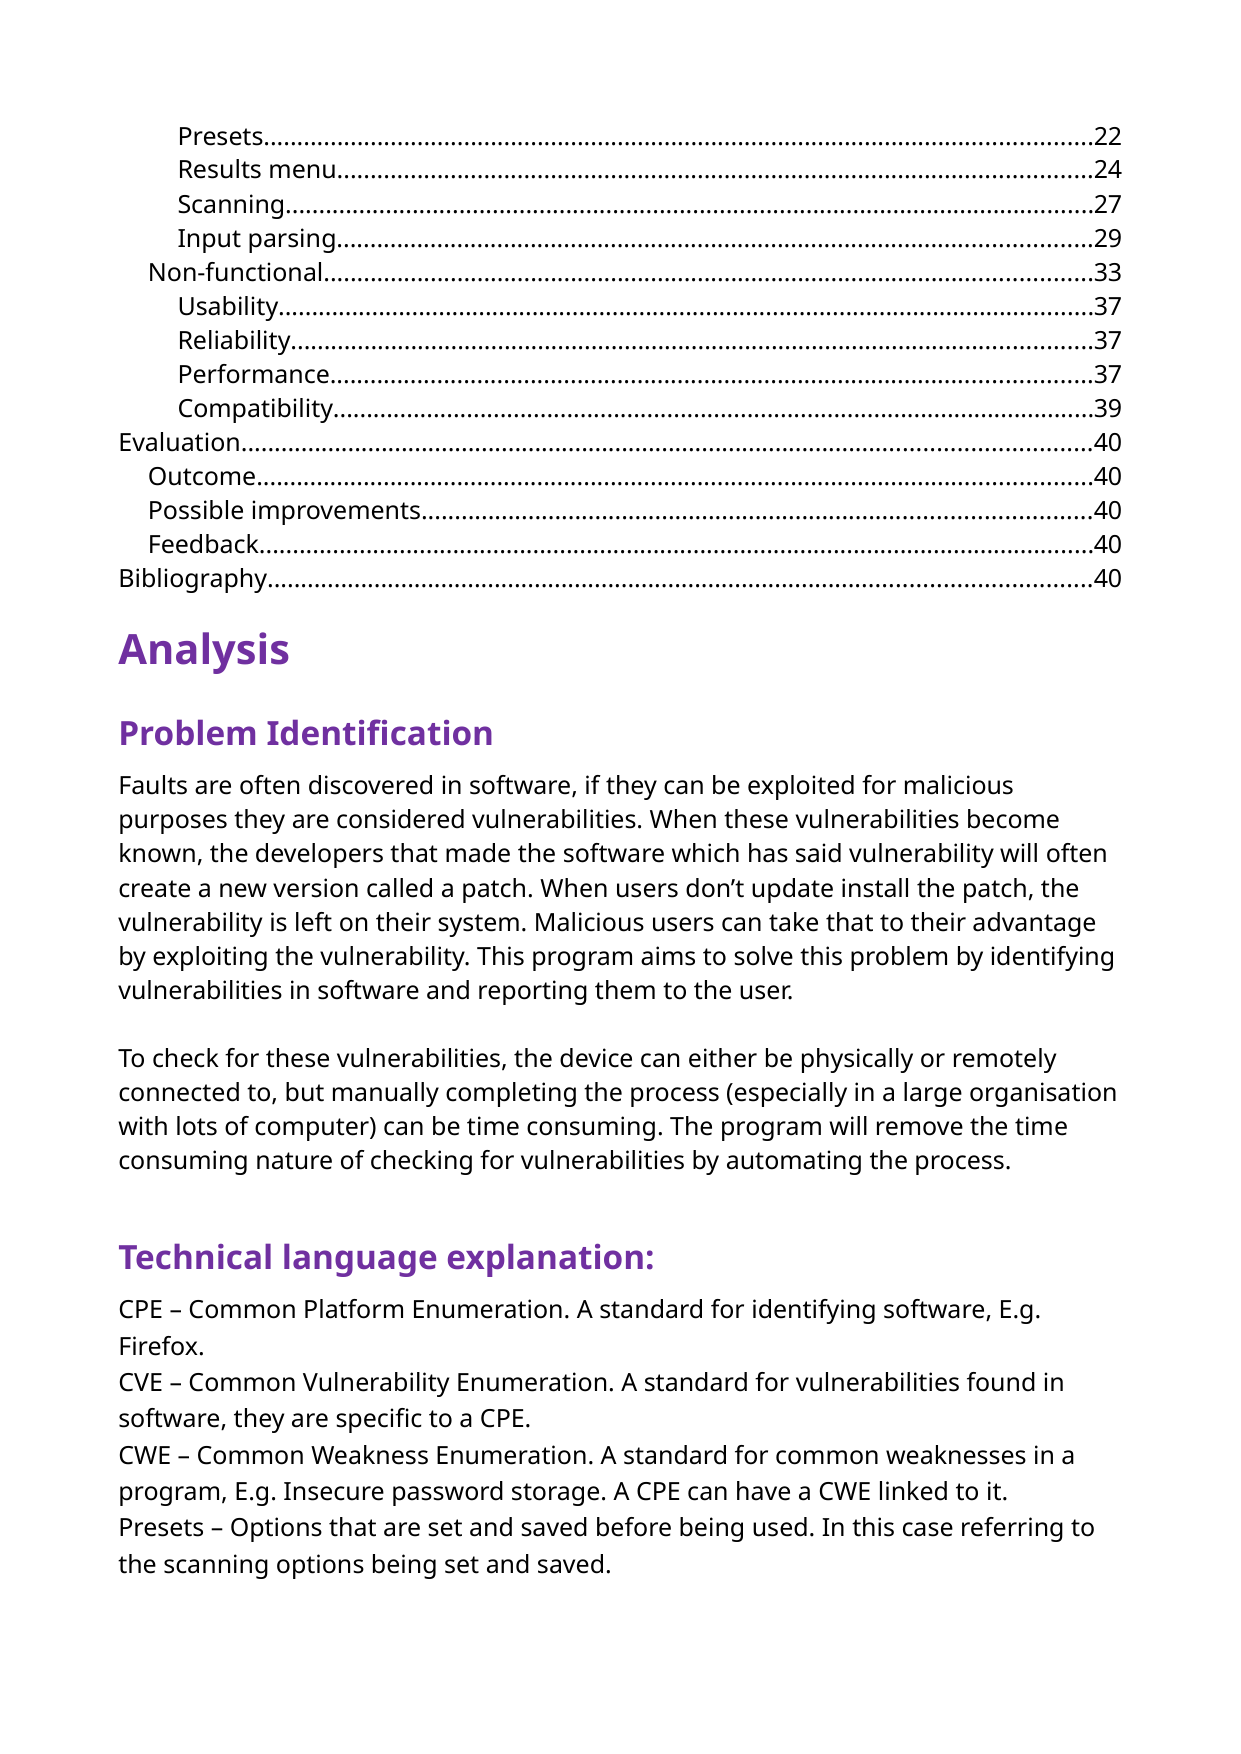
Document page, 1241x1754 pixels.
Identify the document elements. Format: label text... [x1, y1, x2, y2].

text To check for these vulnerabilities, the device can either be physically or remotely connected to, but manually completing the process (especially in a large organisation with lots of computer) can be time consuming. The program will remove the time consuming nature of checking for vulnerabilities by automating the process. [118, 1041, 1122, 1177]
text Feedback 40 [148, 527, 1122, 561]
subtitle Analysis [118, 620, 1122, 677]
text Input parsing 29 [177, 220, 1122, 254]
text Non-functional 33 [148, 254, 1122, 288]
text Outcome 40 [148, 459, 1122, 493]
subtitle Technical language explanation: [118, 1234, 1122, 1279]
text Presets – Options that are set and saved before being used. In this case referring to the scanning options being set and saved. [118, 1510, 1122, 1580]
text Evaluation 40 [118, 425, 1122, 459]
text Presets 22 [177, 118, 1122, 152]
text Usability 37 [177, 288, 1122, 322]
text Reliability 37 [177, 322, 1122, 357]
text CVE – Common Vulnerability Enumeration. A standard for vulnerabilities found in software, they are specific to a CPE. [118, 1364, 1122, 1435]
text CWE – Common Weakness Enumeration. A standard for common weaknesses in a program, E.g. Insecure password storage. A CPE can have a CWE linked to it. [118, 1437, 1122, 1508]
text Faults are often discovered in software, if they can be exploited for malicious purposes they are considered vulnerabilities. When these vulnerabilities become known, the developers that made the software which has said vulnerability will often create a new version called a patch. When users don’t update install the patch, the vulnerability is left on their system. Malicious users can take that to their advantage by exploiting the vulnerability. This program aims to solve this problem by identifying vulnerabilities in software and reporting them to the user. [118, 768, 1122, 1006]
text Compatibility 39 [177, 391, 1122, 425]
text Results menu 24 [177, 152, 1122, 186]
subtitle Problem Identification [118, 710, 1122, 756]
text Performance 37 [177, 357, 1122, 391]
text Possible improvements 40 [148, 493, 1122, 527]
text CPE – Common Platform Enumeration. A standard for identifying software, E.g. Firefox. [118, 1292, 1122, 1362]
text Bibliography 40 [118, 561, 1122, 595]
text Scanning 27 [177, 186, 1122, 220]
